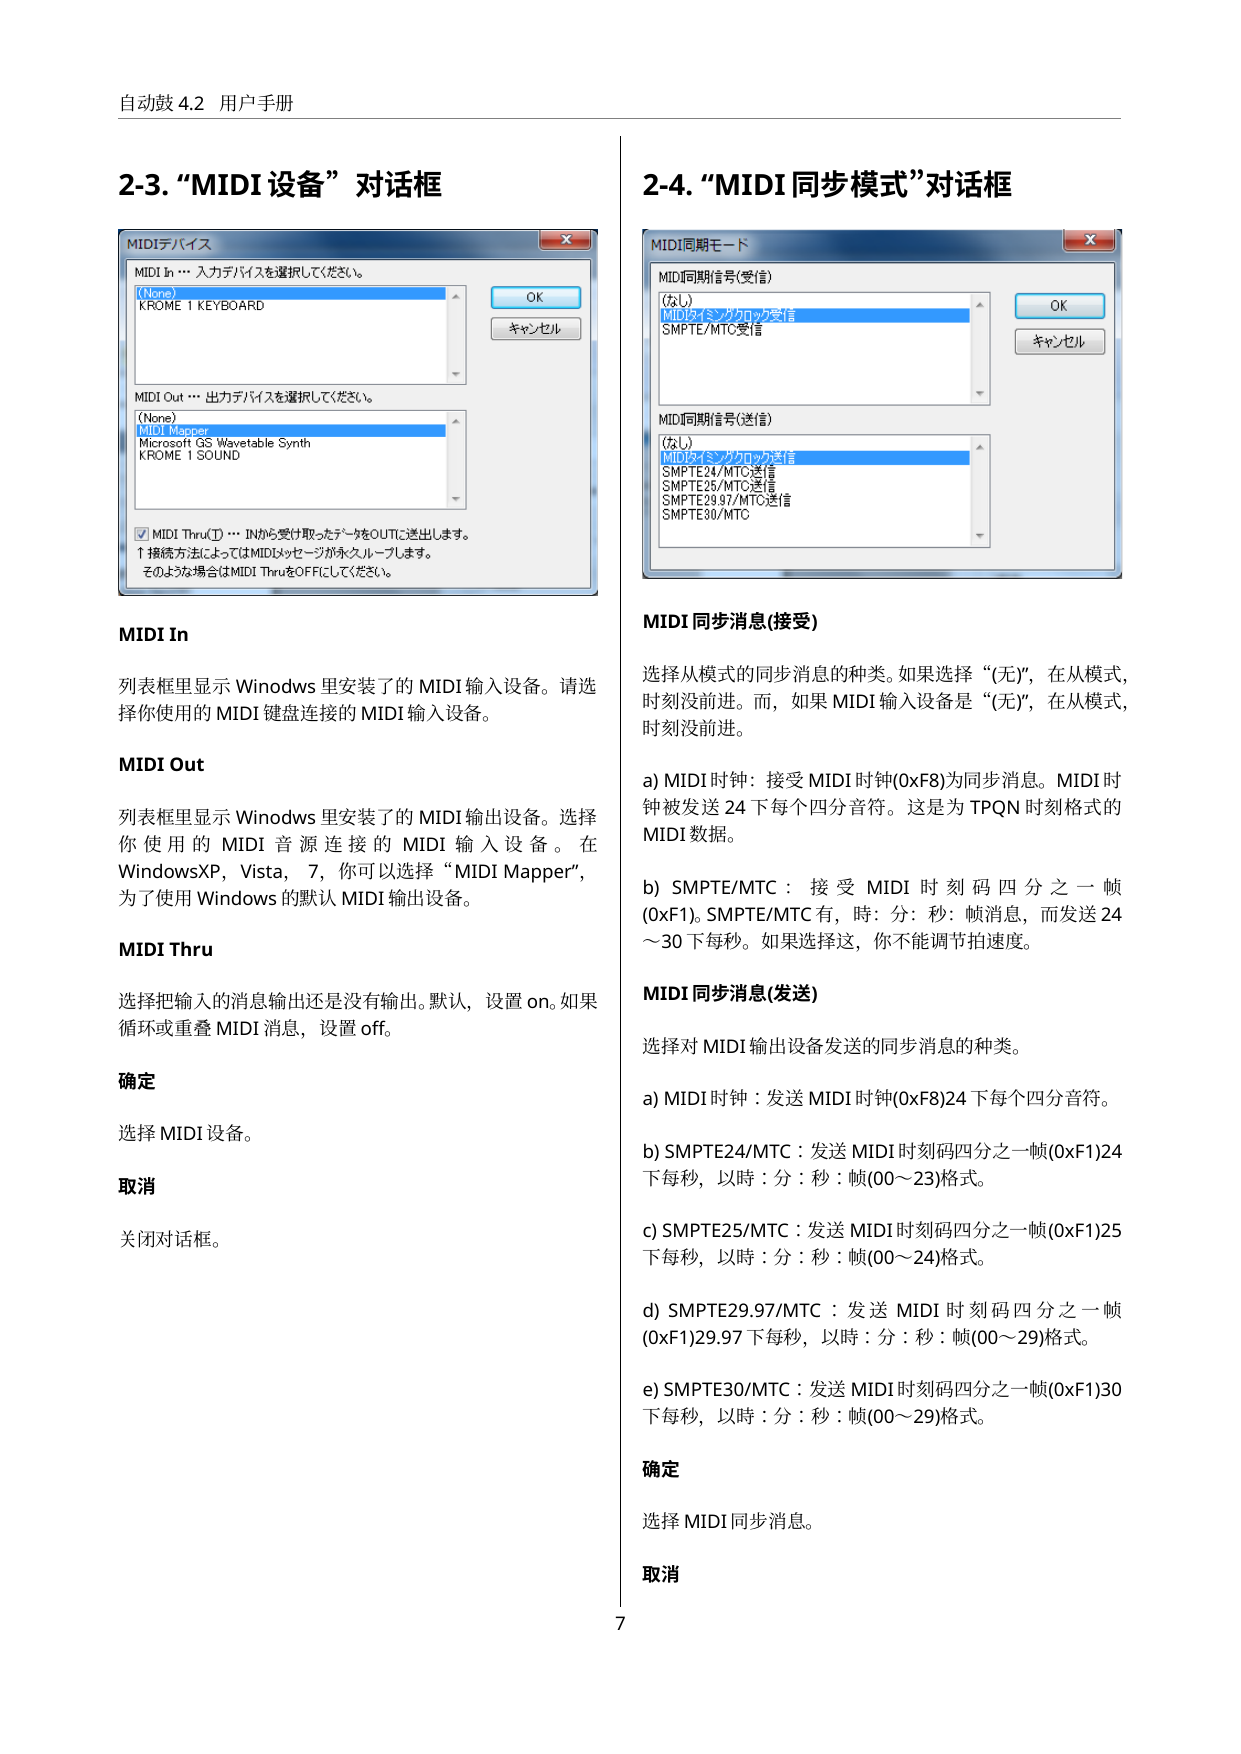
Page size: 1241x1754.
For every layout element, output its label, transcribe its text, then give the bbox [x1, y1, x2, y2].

subtitle 2-3. “MIDI设备”对话框 [118, 161, 598, 204]
picture [118, 229, 598, 596]
text 取消 [118, 1172, 598, 1199]
text e) SMPTE30/MTC：发送MIDI时刻码四分之一帧(0xF1)30下每秒，以時：分：秒：帧(00～29)格式。 [642, 1375, 1122, 1429]
text MIDI同步消息(接受) [642, 607, 1122, 634]
text c) SMPTE25/MTC：发送MIDI时刻码四分之一帧(0xF1)25下每秒，以時：分：秒：帧(00～24)格式。 [642, 1216, 1122, 1270]
text MIDI In [118, 621, 598, 647]
text 确定 [118, 1067, 598, 1094]
text 选择把输入的消息输出还是没有输出。默认，设置on。如果循环或重叠MIDI消息，设置off。 [118, 987, 598, 1041]
text 确定 [642, 1455, 1122, 1482]
picture [642, 229, 1123, 579]
text 选择MIDI设备。 [118, 1119, 598, 1146]
text MIDI Out [118, 752, 598, 777]
text 列表框里显示Winodws里安装了的MIDI输入设备。请选择你使用的MIDI键盘连接的MIDI输入设备。 [118, 672, 598, 726]
text 取消 [642, 1560, 1122, 1587]
text d) SMPTE29.97/MTC：发送MIDI时刻码四分之一帧(0xF1)29.97下每秒，以時：分：秒：帧(00～29)格式。 [642, 1296, 1122, 1350]
text MIDI Thru [118, 936, 598, 962]
text 关闭对话框。 [118, 1224, 598, 1251]
text MIDI同步消息(发送) [642, 979, 1122, 1006]
text 选择从模式的同步消息的种类。如果选择“(无)”，在从模式，时刻没前进。而，如果MIDI输入设备是“(无)”，在从模式，时刻没前进。 [642, 660, 1122, 741]
text b) SMPTE/MTC：接受MIDI时刻码四分之一帧(0xF1)。SMPTE/MTC有，時：分：秒：帧消息，而发送24～30下每秒。如果选择这，你不能调节拍速度。 [642, 873, 1122, 953]
text 列表框里显示Winodws里安装了的MIDI输出设备。选择你使用的MIDI音源连接的MIDI输入设备。在WindowsXP，Vista， 7，你可以选择“MIDI Mapper”，为了使用Windows的默认MIDI输出设备。 [118, 803, 598, 911]
text 选择MIDI同步消息。 [642, 1507, 1122, 1534]
text a) MIDI时钟：发送MIDI时钟(0xF8)24下每个四分音符。 [642, 1084, 1122, 1111]
text a) MIDI时钟：接受MIDI时钟(0xF8)为同步消息。MIDI时钟被发送24下每个四分音符。这是为TPQN时刻格式的MIDI数据。 [642, 766, 1122, 847]
subtitle 2-4. “MIDI同步模式”对话框 [642, 161, 1122, 204]
text b) SMPTE24/MTC：发送MIDI时刻码四分之一帧(0xF1)24下每秒，以時：分：秒：帧(00～23)格式。 [642, 1137, 1122, 1191]
text 选择对MIDI输出设备发送的同步消息的种类。 [642, 1032, 1122, 1059]
